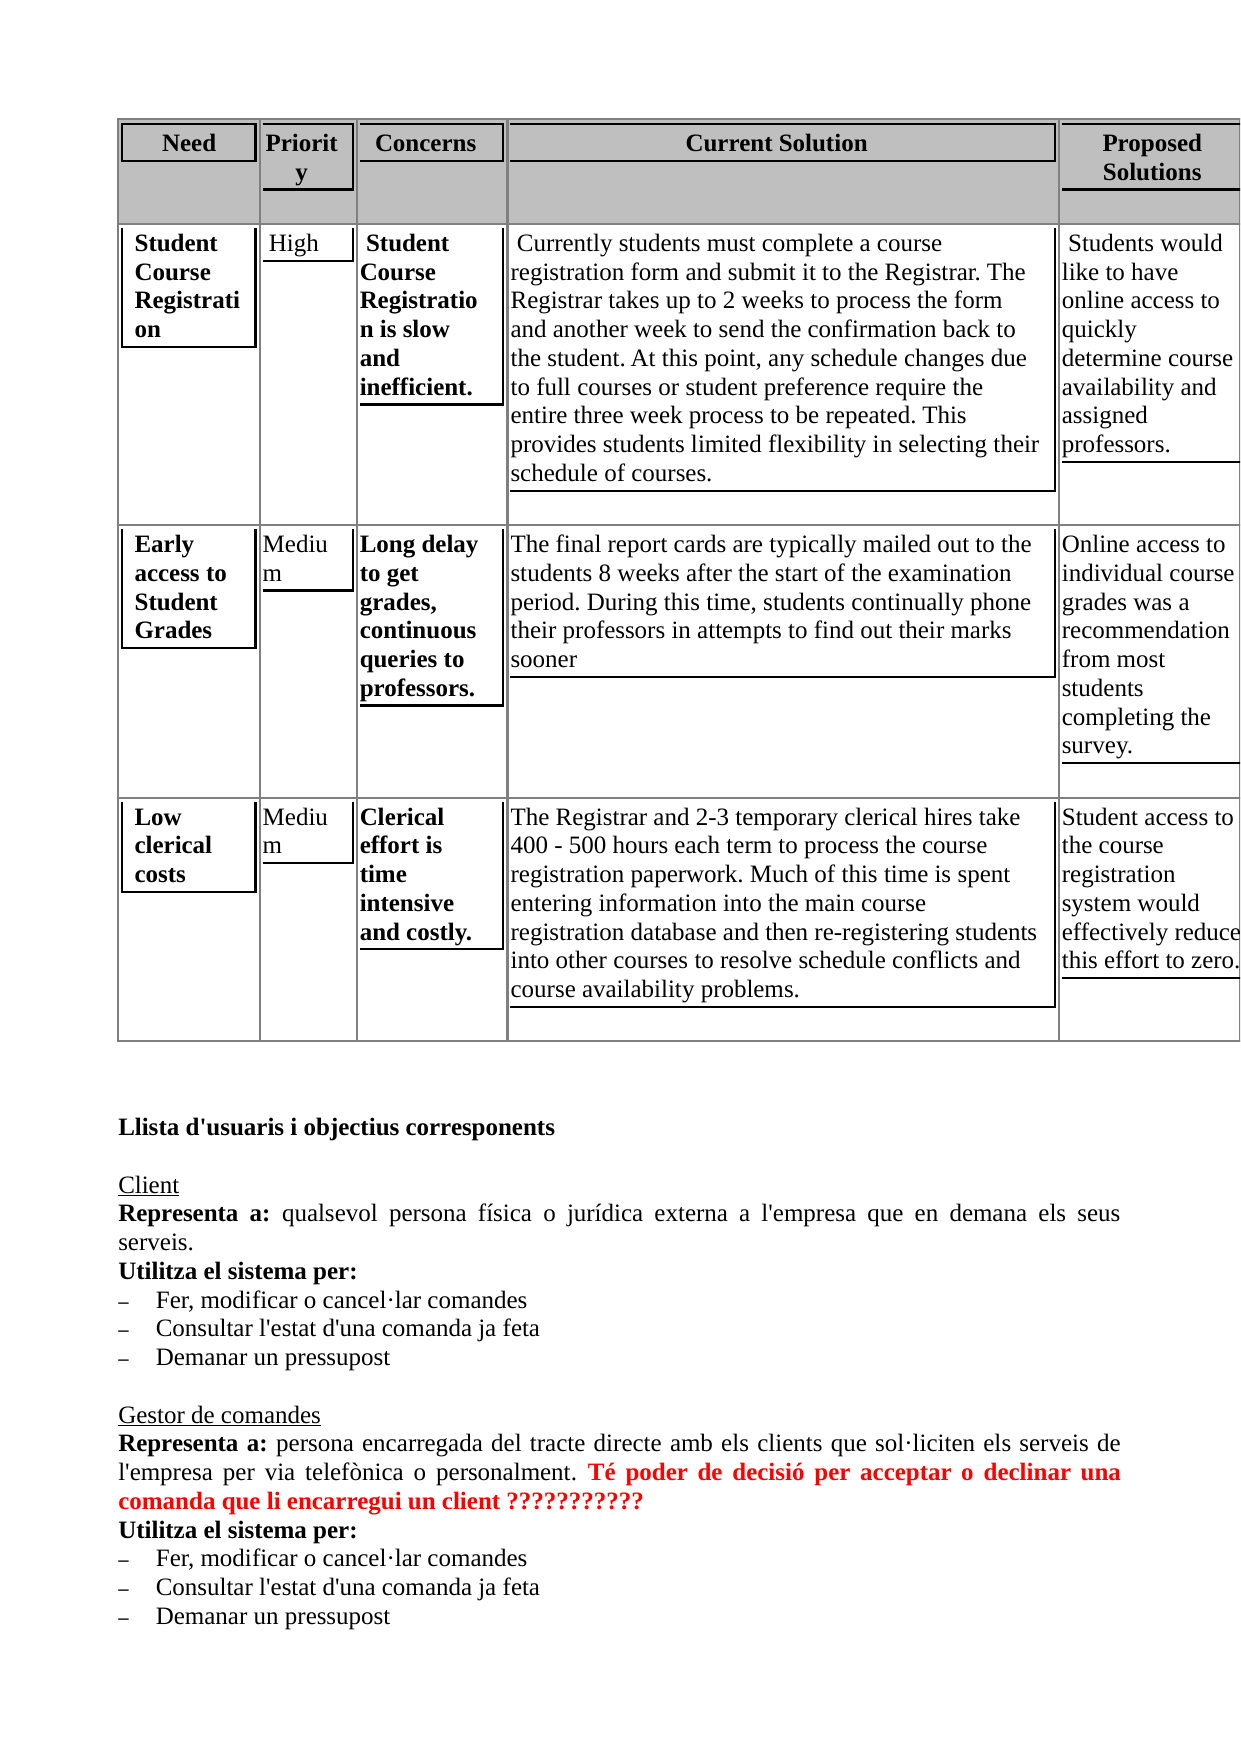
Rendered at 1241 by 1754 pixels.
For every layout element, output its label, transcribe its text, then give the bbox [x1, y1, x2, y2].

table_cell Low clerical costs [119, 799, 259, 1040]
table_cell Medium [261, 799, 356, 1040]
text Gestor de comandes [118, 1400, 1122, 1428]
text Representa a: persona encarregada del tracte directe amb els clients que sol·liciten els serveis de l'empresa per via telefònica o personalment. Té poder de decisió per acceptar o declinar una comanda que li encarregui un client ??????????? [118, 1428, 1122, 1515]
table_header Need [119, 120, 259, 223]
list Fer, modificar o cancel·lar comandes [118, 1543, 1122, 1572]
text Utilitza el sistema per: [118, 1256, 1122, 1285]
list Consultar l'estat d'una comanda ja feta [118, 1572, 1122, 1601]
text Representa a: qualsevol persona física o jurídica externa a l'empresa que en demana els seus serveis. [118, 1198, 1122, 1256]
table_cell Online access to individual course grades was a recommendation from most students completing the survey. [1060, 526, 1239, 797]
list Consultar l'estat d'una comanda ja feta [118, 1313, 1122, 1342]
text Utilitza el sistema per: [118, 1515, 1122, 1543]
table_cell Medium [261, 526, 356, 797]
table_header Proposed Solutions [1060, 120, 1239, 223]
table_cell The Registrar and 2-3 temporary clerical hires take 400 - 500 hours each term to process the course registration paperwork. Much of this time is spent entering information into the main course registration database and then re-registering students into other courses to resolve schedule conflicts and course availability problems. [509, 799, 1058, 1040]
table_cell High [261, 225, 356, 524]
table_cell Long delay to get grades, continuous queries to professors. [358, 526, 506, 797]
table_cell Student Course Registration is slow and inefficient. [358, 225, 506, 524]
list Demanar un pressupost [118, 1342, 1122, 1371]
table_cell Currently students must complete a course registration form and submit it to the Registrar. The Registrar takes up to 2 weeks to process the form and another week to send the confirmation back to the student. At this point, any schedule changes due to full courses or student preference require the entire three week process to be repeated. This provides students limited flexibility in selecting their schedule of courses. [509, 225, 1058, 524]
list Fer, modificar o cancel·lar comandes [118, 1285, 1122, 1313]
table_header Concerns [358, 120, 506, 223]
table_cell The final report cards are typically mailed out to the students 8 weeks after the start of the examination period. During this time, students continually phone their professors in attempts to find out their marks sooner [509, 526, 1058, 797]
table_cell Clerical effort is time intensive and costly. [358, 799, 506, 1040]
table_header Priority [261, 120, 356, 223]
table_cell Student Course Registration [119, 225, 259, 524]
table_cell Early access to Student Grades [119, 526, 259, 797]
list Demanar un pressupost [118, 1601, 1122, 1630]
text Llista d'usuaris i objectius corresponents [118, 1112, 1122, 1141]
table_cell Student access to the course registration system would effectively reduce this effort to zero. [1060, 799, 1239, 1040]
table_header Current Solution [509, 120, 1058, 223]
table_cell Students would like to have online access to quickly determine course availability and assigned professors. [1060, 225, 1239, 524]
text Client [118, 1170, 1122, 1198]
